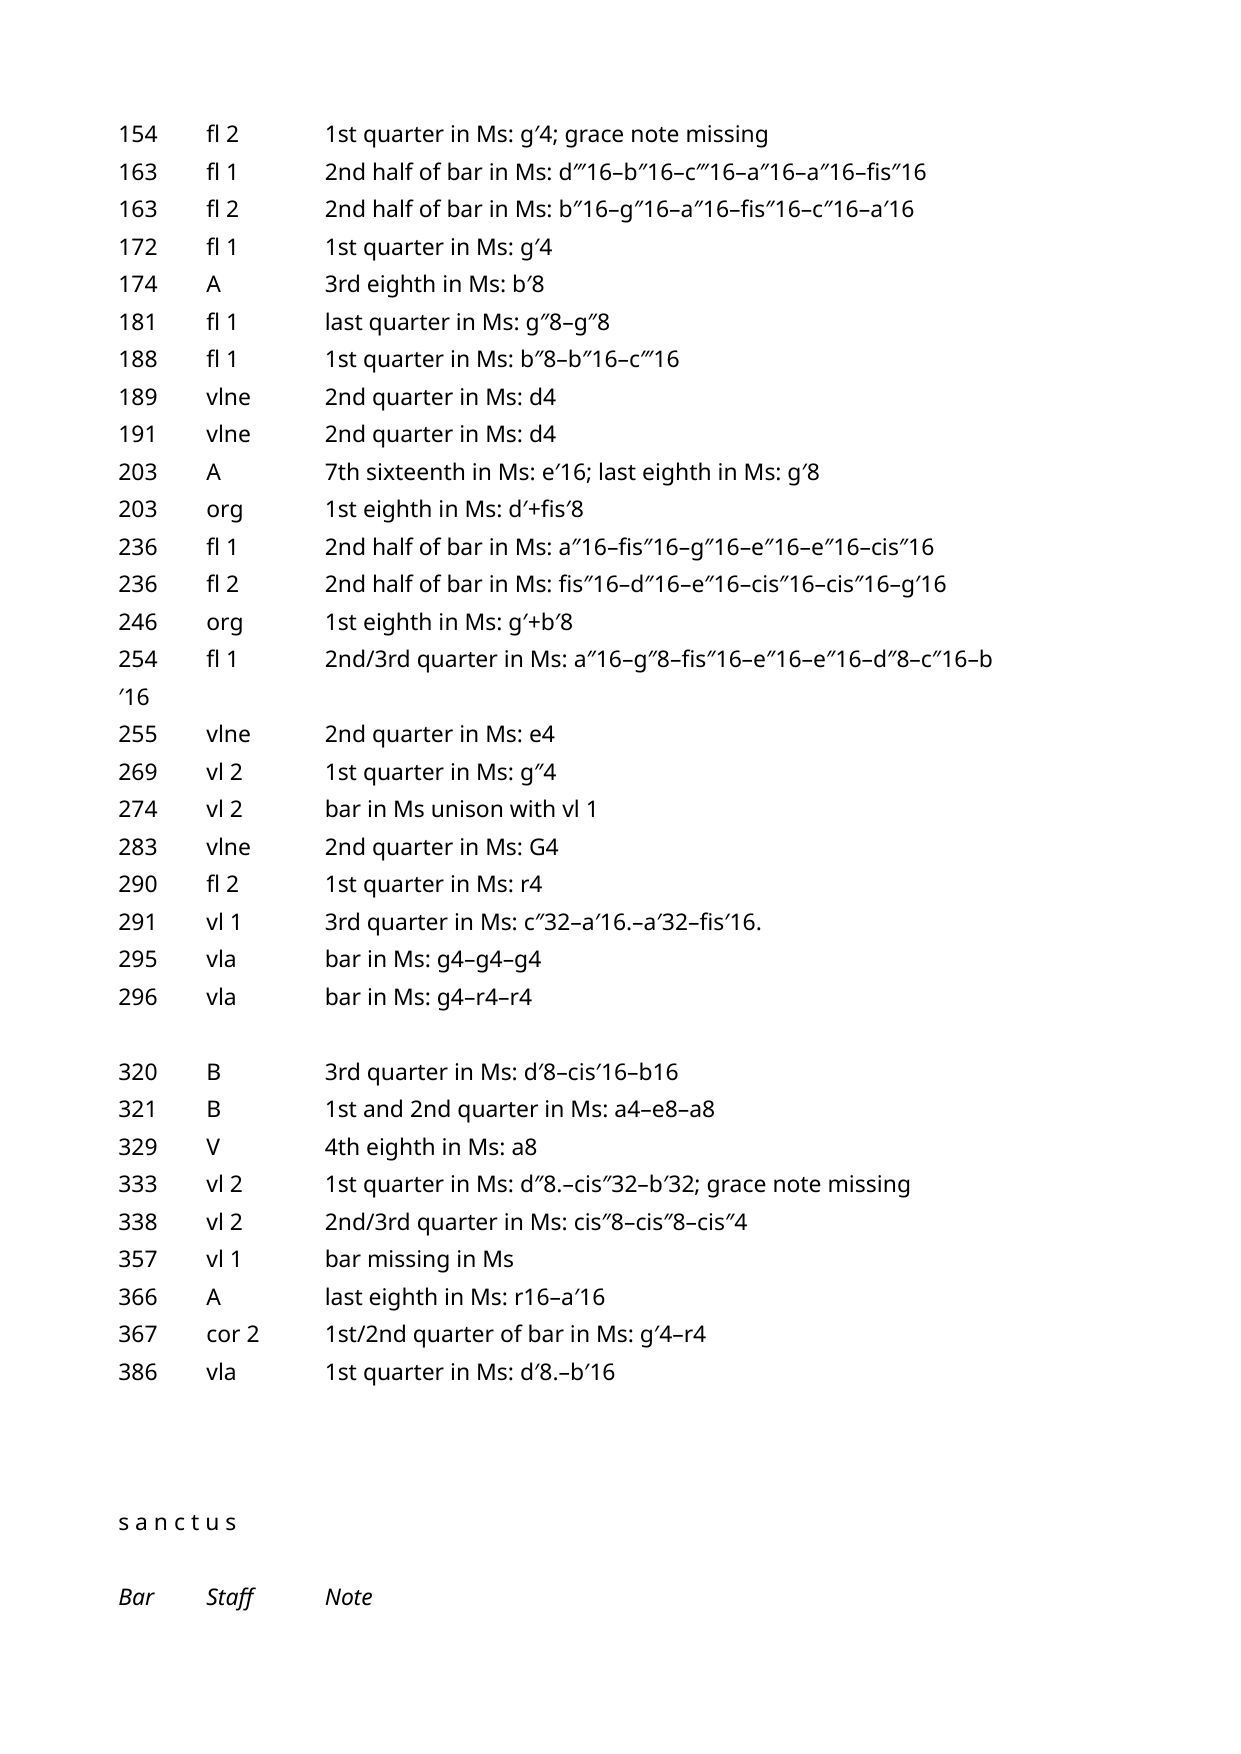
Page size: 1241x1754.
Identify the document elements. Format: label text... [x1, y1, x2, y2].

text 154 fl 2 1st quarter in Ms: g′4; grace note missing 163 fl 1 2nd half of bar in Ms: d‴16–b″16–c‴16–a″16–a″16–fis″16 163 fl 2 2nd half of bar in Ms: b″16–g″16–a″16–fis″16–c″16–a′16 172 fl 1 1st quarter in Ms: g′4 174 A 3rd eighth in Ms: b′8 181 fl 1 last quarter in Ms: g″8–g″8 188 fl 1 1st quarter in Ms: b″8–b″16–c‴16 189 vlne 2nd quarter in Ms: d4 191 vlne 2nd quarter in Ms: d4 203 A 7th sixteenth in Ms: e′16; last eighth in Ms: g′8 203 org 1st eighth in Ms: d′+fis′8 236 fl 1 2nd half of bar in Ms: a″16–fis″16–g″16–e″16–e″16–cis″16 236 fl 2 2nd half of bar in Ms: fis″16–d″16–e″16–cis″16–cis″16–g′16 246 org 1st eighth in Ms: g′+b′8 254 fl 1 2nd/3rd quarter in Ms: a″16–g″8–fis″16–e″16–e″16–d″8–c″16–b′16 255 vlne 2nd quarter in Ms: e4 269 vl 2 1st quarter in Ms: g″4 274 vl 2 bar in Ms unison with vl 1 283 vlne 2nd quarter in Ms: G4 290 fl 2 1st quarter in Ms: r4 291 vl 1 3rd quarter in Ms: c″32–a′16.–a′32–fis′16. 295 vla bar in Ms: g4–g4–g4 296 vla bar in Ms: g4–r4–r4 320 B 3rd quarter in Ms: d′8–cis′16–b16 321 B 1st and 2nd quarter in Ms: a4–e8–a8 329 V 4th eighth in Ms: a8 333 vl 2 1st quarter in Ms: d″8.–cis″32–b′32; grace note missing 338 vl 2 2nd/3rd quarter in Ms: cis″8–cis″8–cis″4 357 vl 1 bar missing in Ms 366 A last eighth in Ms: r16–a′16 367 cor 2 1st/2nd quarter of bar in Ms: g′4–r4 386 vla 1st quarter in Ms: d′8.–b′16 [118, 118, 1004, 1387]
text s a n c t u s [118, 1506, 1004, 1537]
text Bar Staff Note [118, 1581, 1004, 1612]
